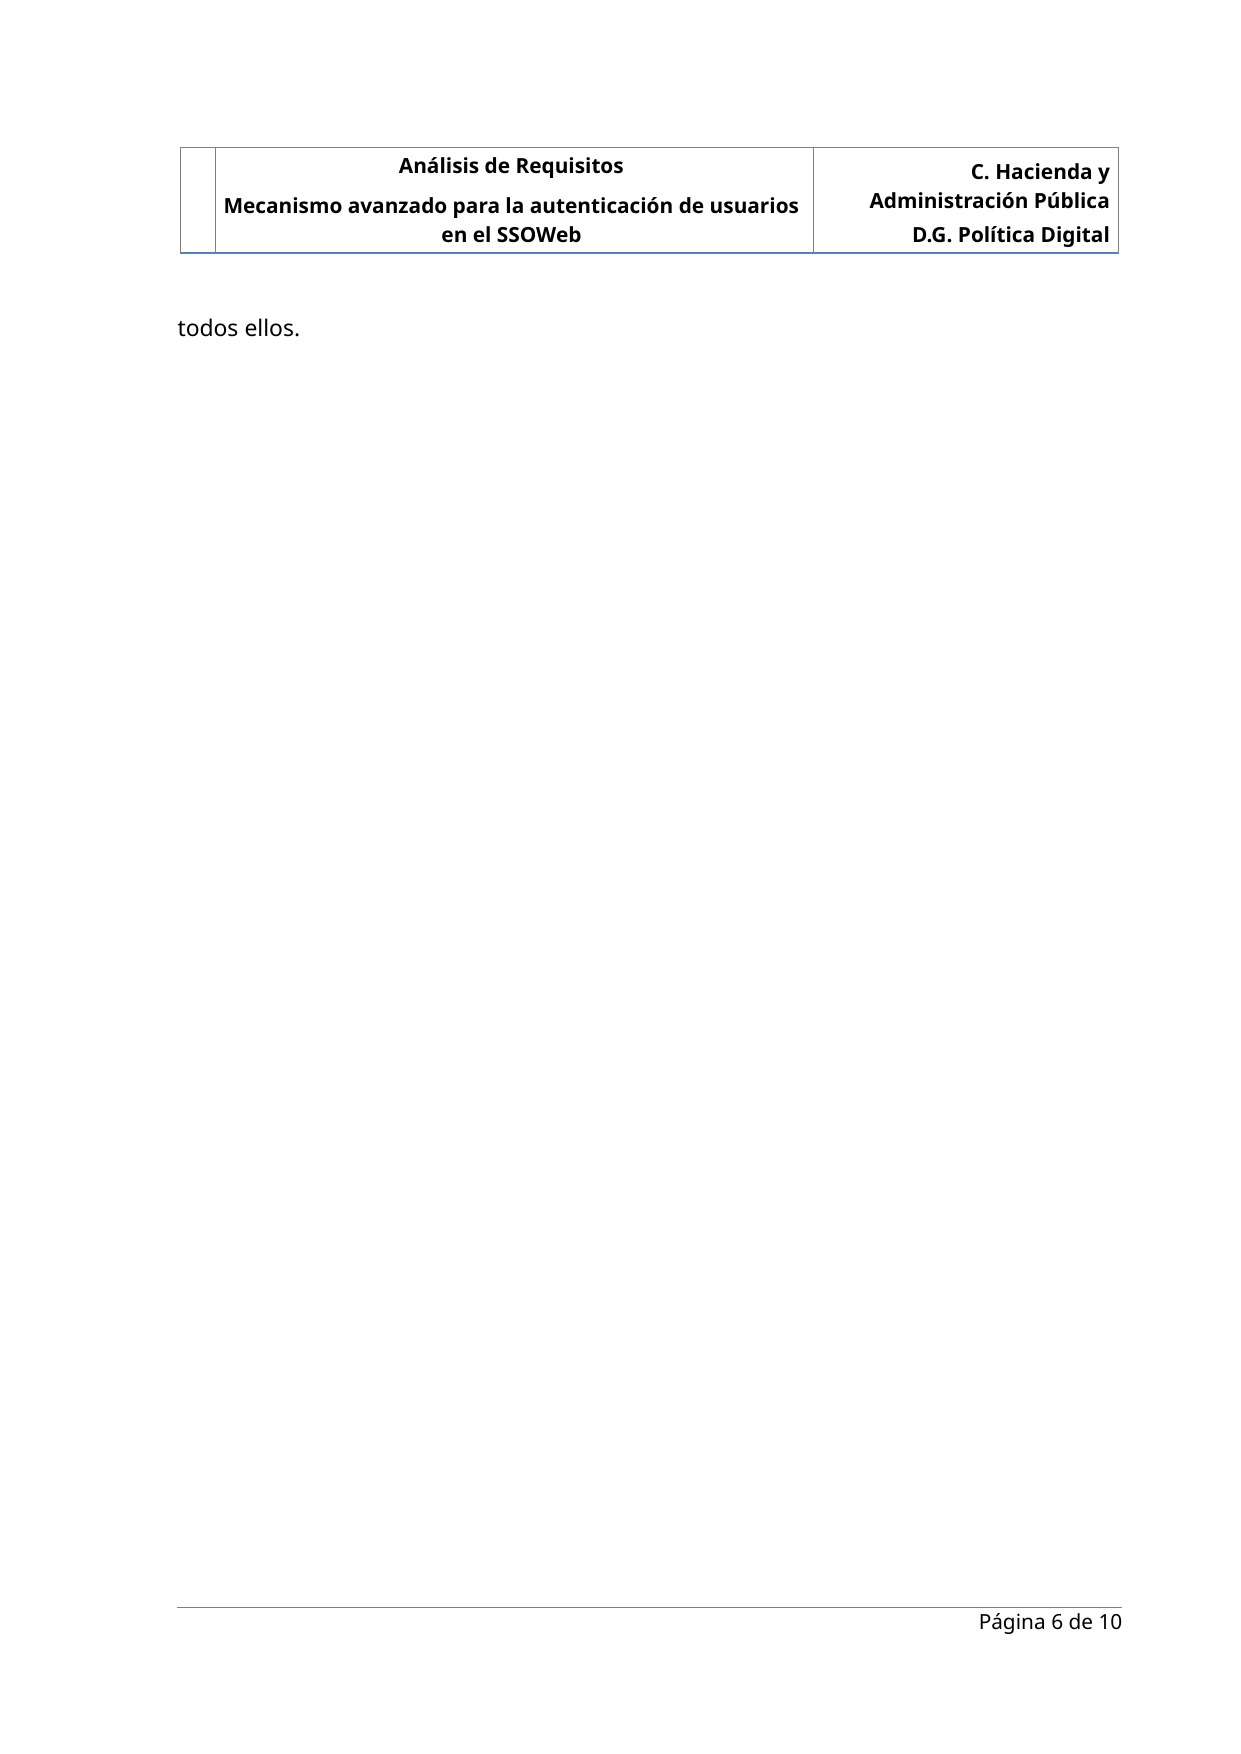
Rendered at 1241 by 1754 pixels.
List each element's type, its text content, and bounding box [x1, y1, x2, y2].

text todos ellos. [177, 311, 1122, 343]
